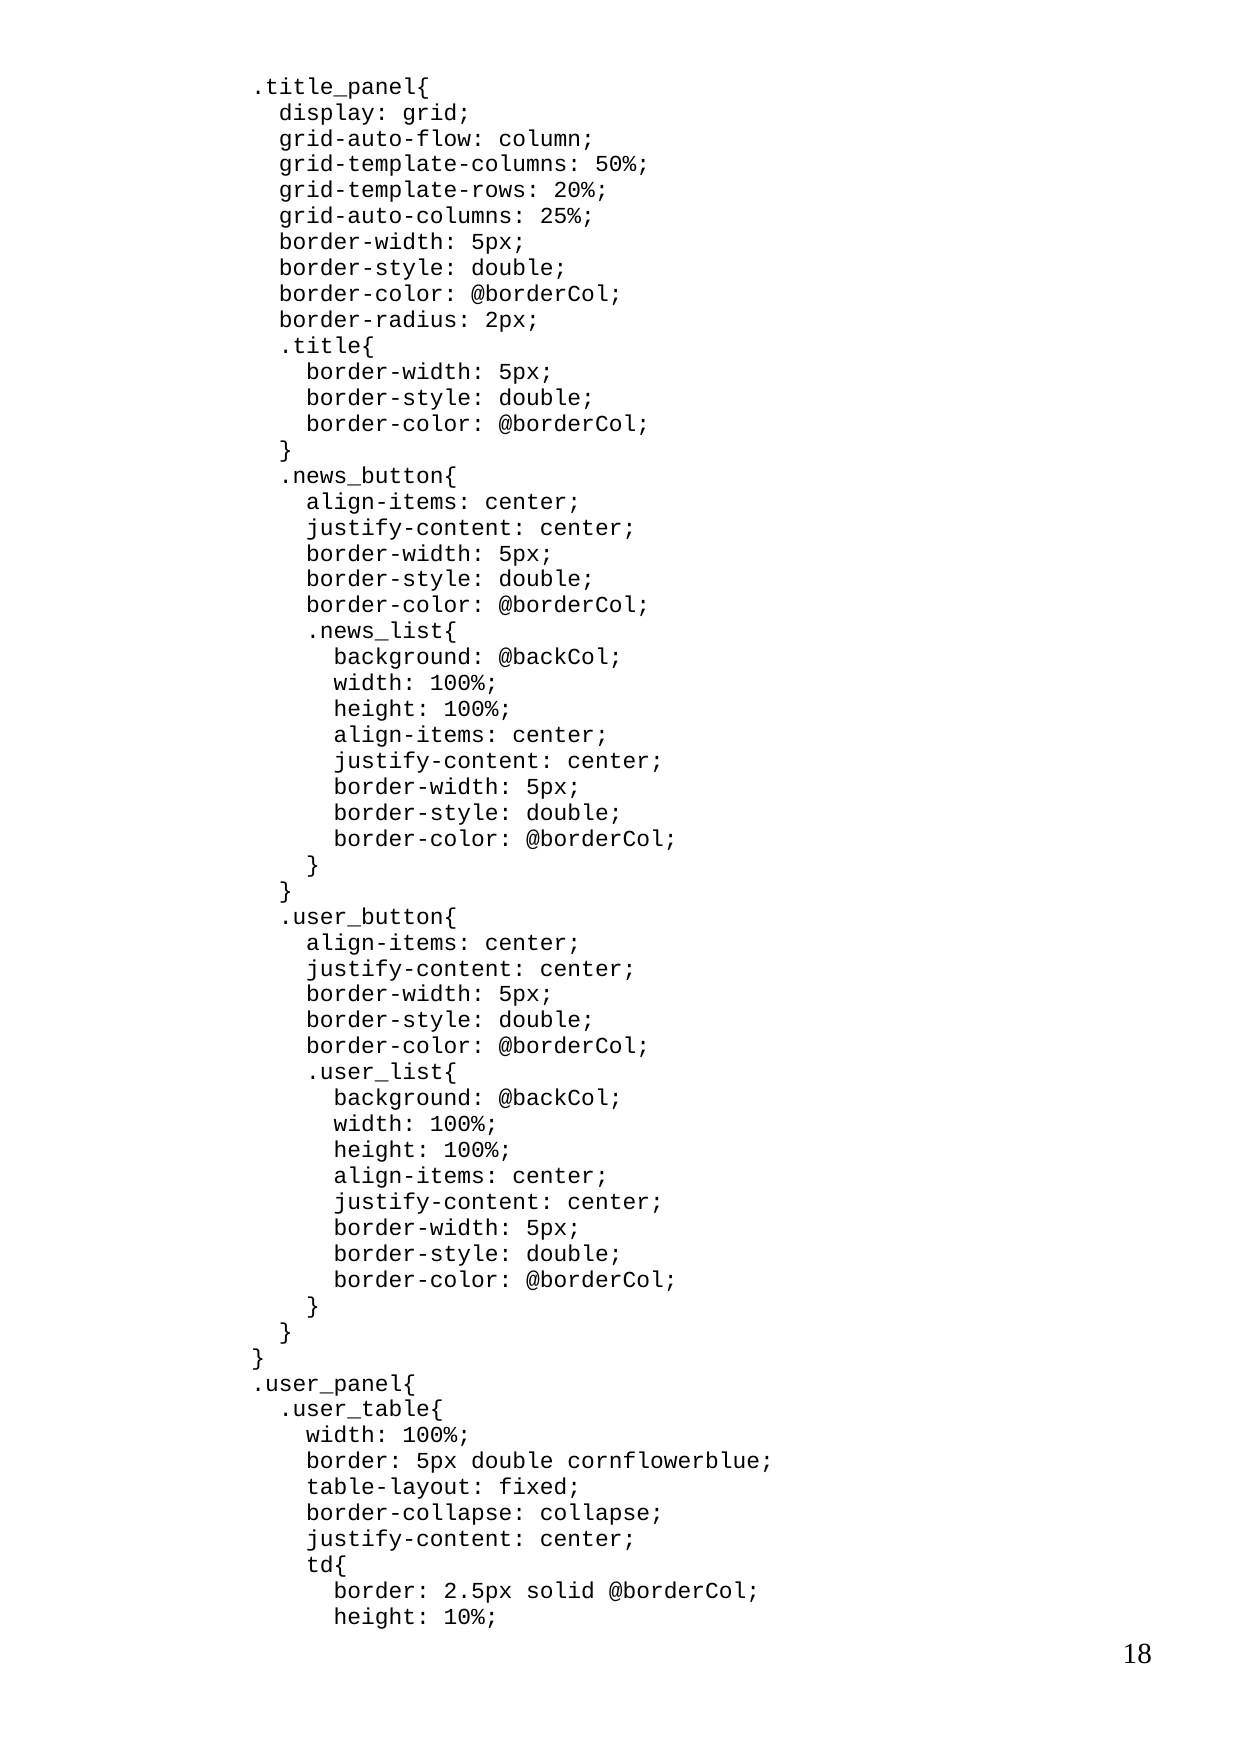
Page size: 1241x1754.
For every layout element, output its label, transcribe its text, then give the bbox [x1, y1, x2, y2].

text border-color: @borderCol; [177, 1268, 1152, 1294]
text } [177, 1346, 1152, 1372]
text grid-auto-flow: column; [177, 127, 1152, 153]
text border-width: 5px; [177, 1216, 1152, 1242]
text border: 5px double cornflowerblue; [177, 1450, 1152, 1476]
text .user_button{ [177, 905, 1152, 931]
text } [177, 879, 1152, 905]
text border-width: 5px; [177, 231, 1152, 257]
text height: 10%; [177, 1605, 1152, 1631]
text border-style: double; [177, 386, 1152, 412]
text border-width: 5px; [177, 775, 1152, 801]
text border-style: double; [177, 568, 1152, 594]
text border-color: @borderCol; [177, 282, 1152, 308]
text width: 100%; [177, 672, 1152, 697]
text background: @backCol; [177, 1087, 1152, 1112]
text border-style: double; [177, 257, 1152, 282]
text border-width: 5px; [177, 360, 1152, 386]
text .title{ [177, 334, 1152, 360]
text width: 100%; [177, 1424, 1152, 1450]
text align-items: center; [177, 931, 1152, 957]
text border-color: @borderCol; [177, 594, 1152, 620]
text } [177, 853, 1152, 879]
text } [177, 1320, 1152, 1346]
text justify-content: center; [177, 957, 1152, 983]
text } [177, 1294, 1152, 1320]
text .title_panel{ [177, 75, 1152, 101]
text border-color: @borderCol; [177, 1035, 1152, 1061]
text grid-auto-columns: 25%; [177, 205, 1152, 231]
text table-layout: fixed; [177, 1476, 1152, 1502]
text justify-content: center; [177, 516, 1152, 542]
text border: 2.5px solid @borderCol; [177, 1579, 1152, 1605]
text border-width: 5px; [177, 983, 1152, 1009]
text grid-template-rows: 20%; [177, 179, 1152, 205]
text .news_button{ [177, 464, 1152, 490]
text border-style: double; [177, 801, 1152, 827]
text border-width: 5px; [177, 542, 1152, 568]
text align-items: center; [177, 1164, 1152, 1190]
text border-radius: 2px; [177, 308, 1152, 334]
text justify-content: center; [177, 1190, 1152, 1216]
text border-color: @borderCol; [177, 827, 1152, 853]
text height: 100%; [177, 1138, 1152, 1164]
text .user_panel{ [177, 1372, 1152, 1398]
text border-collapse: collapse; [177, 1502, 1152, 1527]
text .user_list{ [177, 1061, 1152, 1087]
text align-items: center; [177, 723, 1152, 749]
text } [177, 438, 1152, 464]
text .user_table{ [177, 1398, 1152, 1424]
text justify-content: center; [177, 1527, 1152, 1553]
text .news_list{ [177, 620, 1152, 646]
text justify-content: center; [177, 749, 1152, 775]
text td{ [177, 1553, 1152, 1579]
text background: @backCol; [177, 646, 1152, 672]
text align-items: center; [177, 490, 1152, 516]
text width: 100%; [177, 1112, 1152, 1138]
text display: grid; [177, 101, 1152, 127]
text border-style: double; [177, 1242, 1152, 1268]
text grid-template-columns: 50%; [177, 153, 1152, 179]
text border-style: double; [177, 1009, 1152, 1035]
text border-color: @borderCol; [177, 412, 1152, 438]
text height: 100%; [177, 697, 1152, 723]
